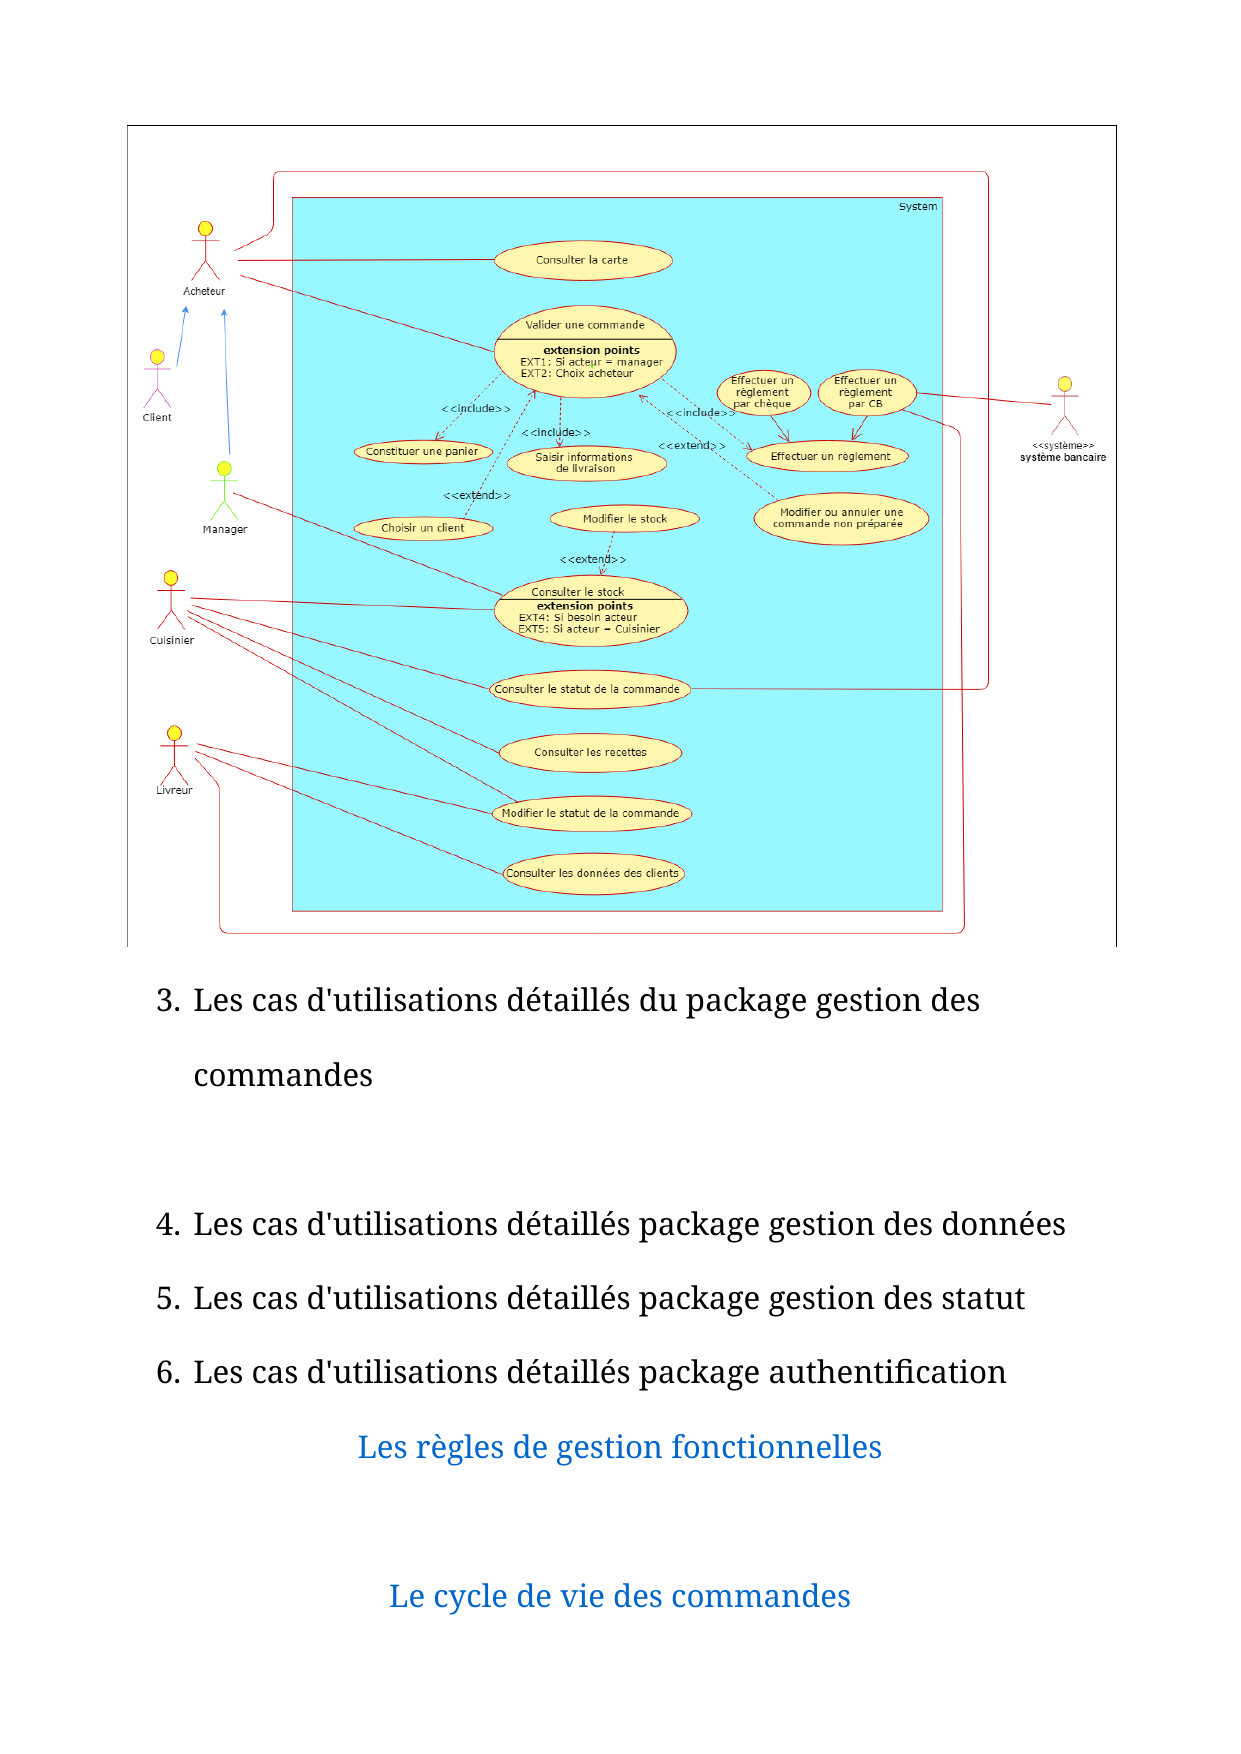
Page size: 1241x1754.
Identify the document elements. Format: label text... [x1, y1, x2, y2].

list Les cas d'utilisations détaillés package authentification [156, 1351, 1122, 1393]
list [156, 118, 1122, 125]
text Le cycle de vie des commandes [118, 1574, 1122, 1617]
list Les cas d'utilisations détaillés package gestion des données [156, 1202, 1122, 1244]
picture [115, 125, 1125, 947]
text Les règles de gestion fonctionnelles [118, 1425, 1122, 1468]
list Les cas d'utilisations détaillés du package gestion des commandes [156, 947, 1122, 1095]
list Les cas d'utilisations détaillés package gestion des statut [156, 1276, 1122, 1319]
